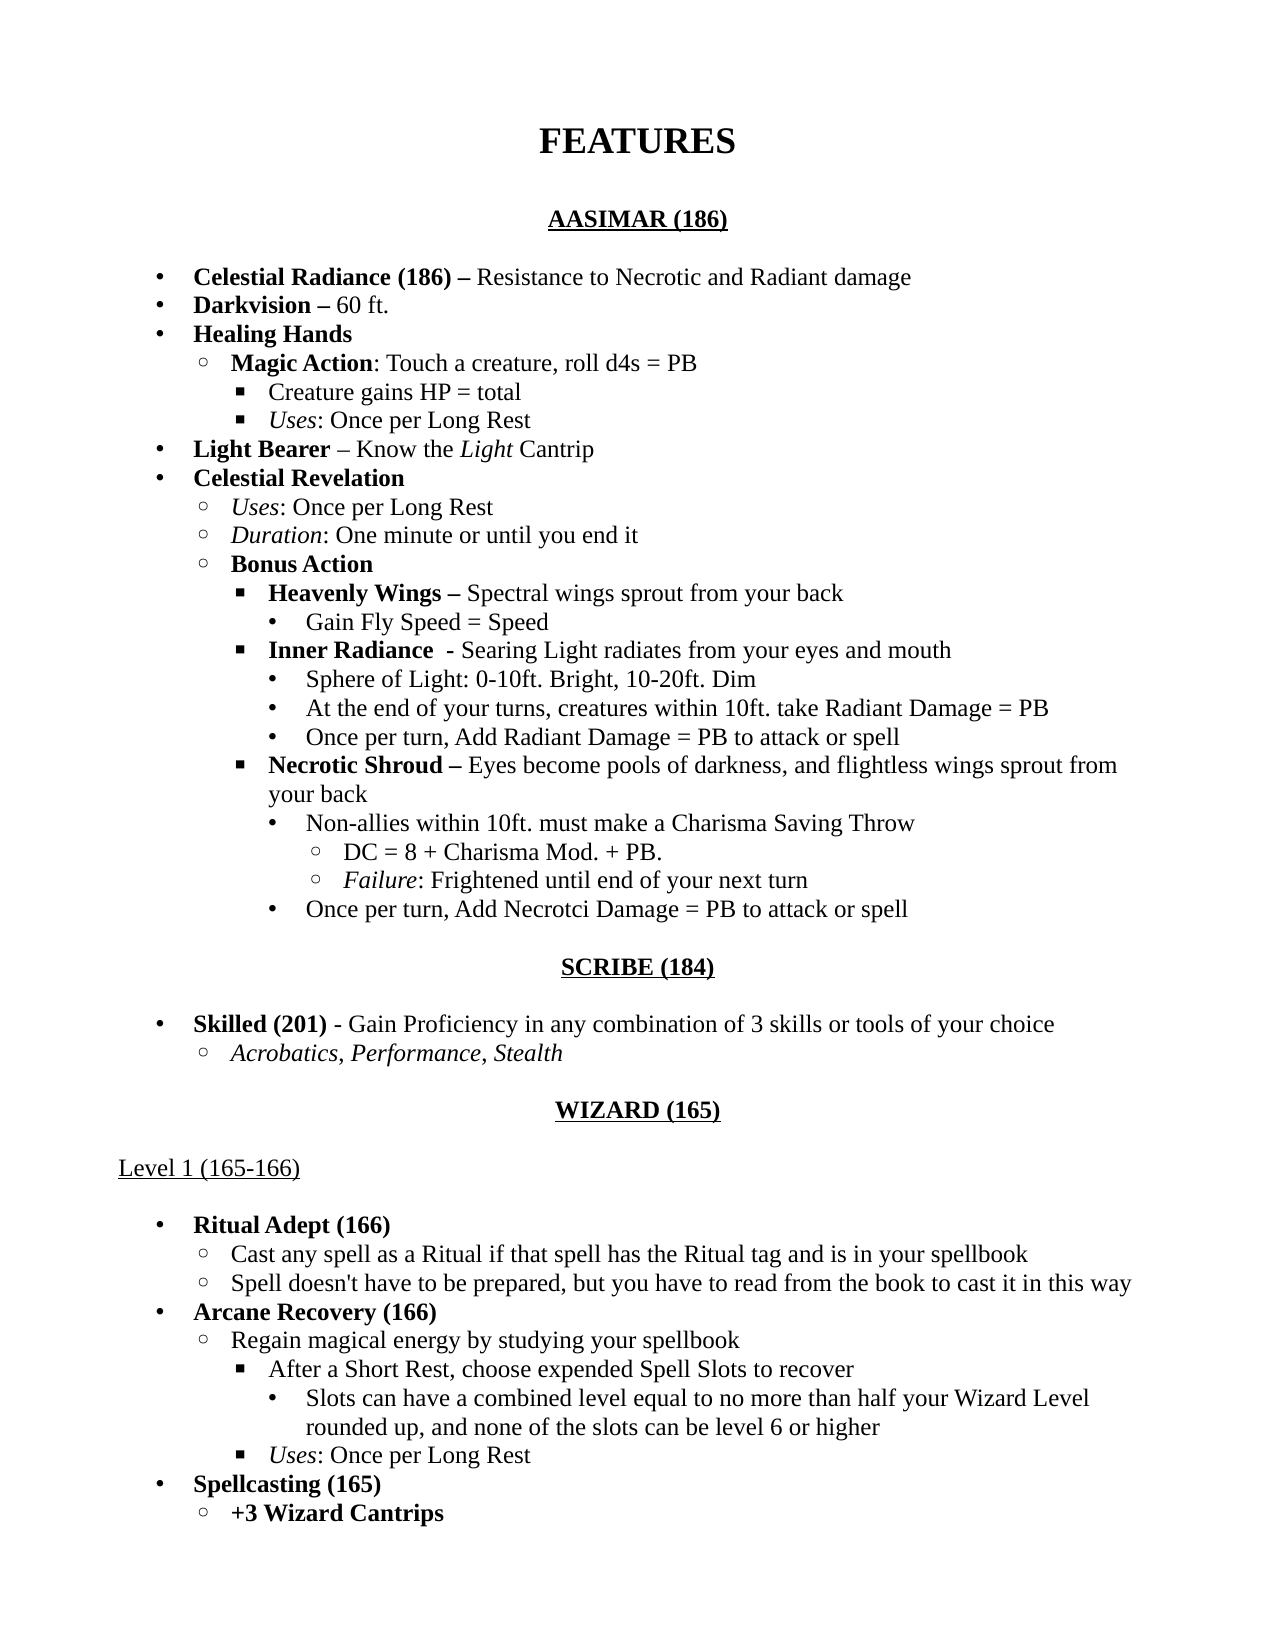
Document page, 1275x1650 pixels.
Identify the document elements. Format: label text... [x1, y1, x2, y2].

text SCRIBE (184) [118, 952, 1157, 981]
list Sphere of Light: 0-10ft. Bright, 10-20ft. Dim [268, 664, 1157, 693]
list Ritual Adept (166) [156, 1211, 1157, 1239]
list Gain Fly Speed = Speed [268, 607, 1157, 636]
list Heavenly Wings – Spectral wings sprout from your back [231, 578, 1157, 607]
list Healing Hands [156, 319, 1157, 348]
list Light Bearer – Know the Light Cantrip [156, 434, 1157, 463]
list Uses: Once per Long Rest [231, 1441, 1157, 1469]
list After a Short Rest, choose expended Spell Slots to recover [231, 1354, 1157, 1383]
list Once per turn, Add Radiant Damage = PB to attack or spell [268, 722, 1157, 751]
list Magic Action: Touch a creature, roll d4s = PB [193, 348, 1157, 377]
list Slots can have a combined level equal to no more than half your Wizard Level rounded up, and none of the slots can be level 6 or higher [268, 1383, 1157, 1441]
list Acrobatics, Performance, Stealth [193, 1038, 1157, 1067]
list Regain magical energy by studying your spellbook [193, 1326, 1157, 1354]
list Darkvision – 60 ft. [156, 291, 1157, 319]
list DC = 8 + Charisma Mod. + PB. [306, 837, 1157, 866]
list Skilled (201) - Gain Proficiency in any combination of 3 skills or tools of your choice [156, 1009, 1157, 1038]
list Spellcasting (165) [156, 1469, 1157, 1498]
list Inner Radiance - Searing Light radiates from your eyes and mouth [231, 636, 1157, 664]
list Cast any spell as a Ritual if that spell has the Ritual tag and is in your spellbook [193, 1239, 1157, 1268]
list Non-allies within 10ft. must make a Charisma Saving Throw [268, 808, 1157, 837]
list Spell doesn't have to be prepared, but you have to read from the book to cast it in this way [193, 1268, 1157, 1297]
list Failure: Frightened until end of your next turn [306, 866, 1157, 894]
list +3 Wizard Cantrips [193, 1498, 1157, 1527]
text FEATURES [118, 118, 1157, 161]
text WIZARD (165) [118, 1096, 1157, 1124]
list Necrotic Shroud – Eyes become pools of darkness, and flightless wings sprout from your back [231, 751, 1157, 808]
list Once per turn, Add Necrotci Damage = PB to attack or spell [268, 894, 1157, 923]
list At the end of your turns, creatures within 10ft. take Radiant Damage = PB [268, 693, 1157, 722]
list Bonus Action [193, 549, 1157, 578]
text Level 1 (165-166) [118, 1153, 1157, 1182]
list Uses: Once per Long Rest [193, 492, 1157, 521]
list Creature gains HP = total [231, 377, 1157, 406]
list Uses: Once per Long Rest [231, 406, 1157, 434]
list Celestial Revelation [156, 463, 1157, 492]
list Duration: One minute or until you end it [193, 521, 1157, 549]
list Arcane Recovery (166) [156, 1297, 1157, 1326]
list Celestial Radiance (186) – Resistance to Necrotic and Radiant damage [156, 262, 1157, 291]
text AASIMAR (186) [118, 204, 1157, 233]
